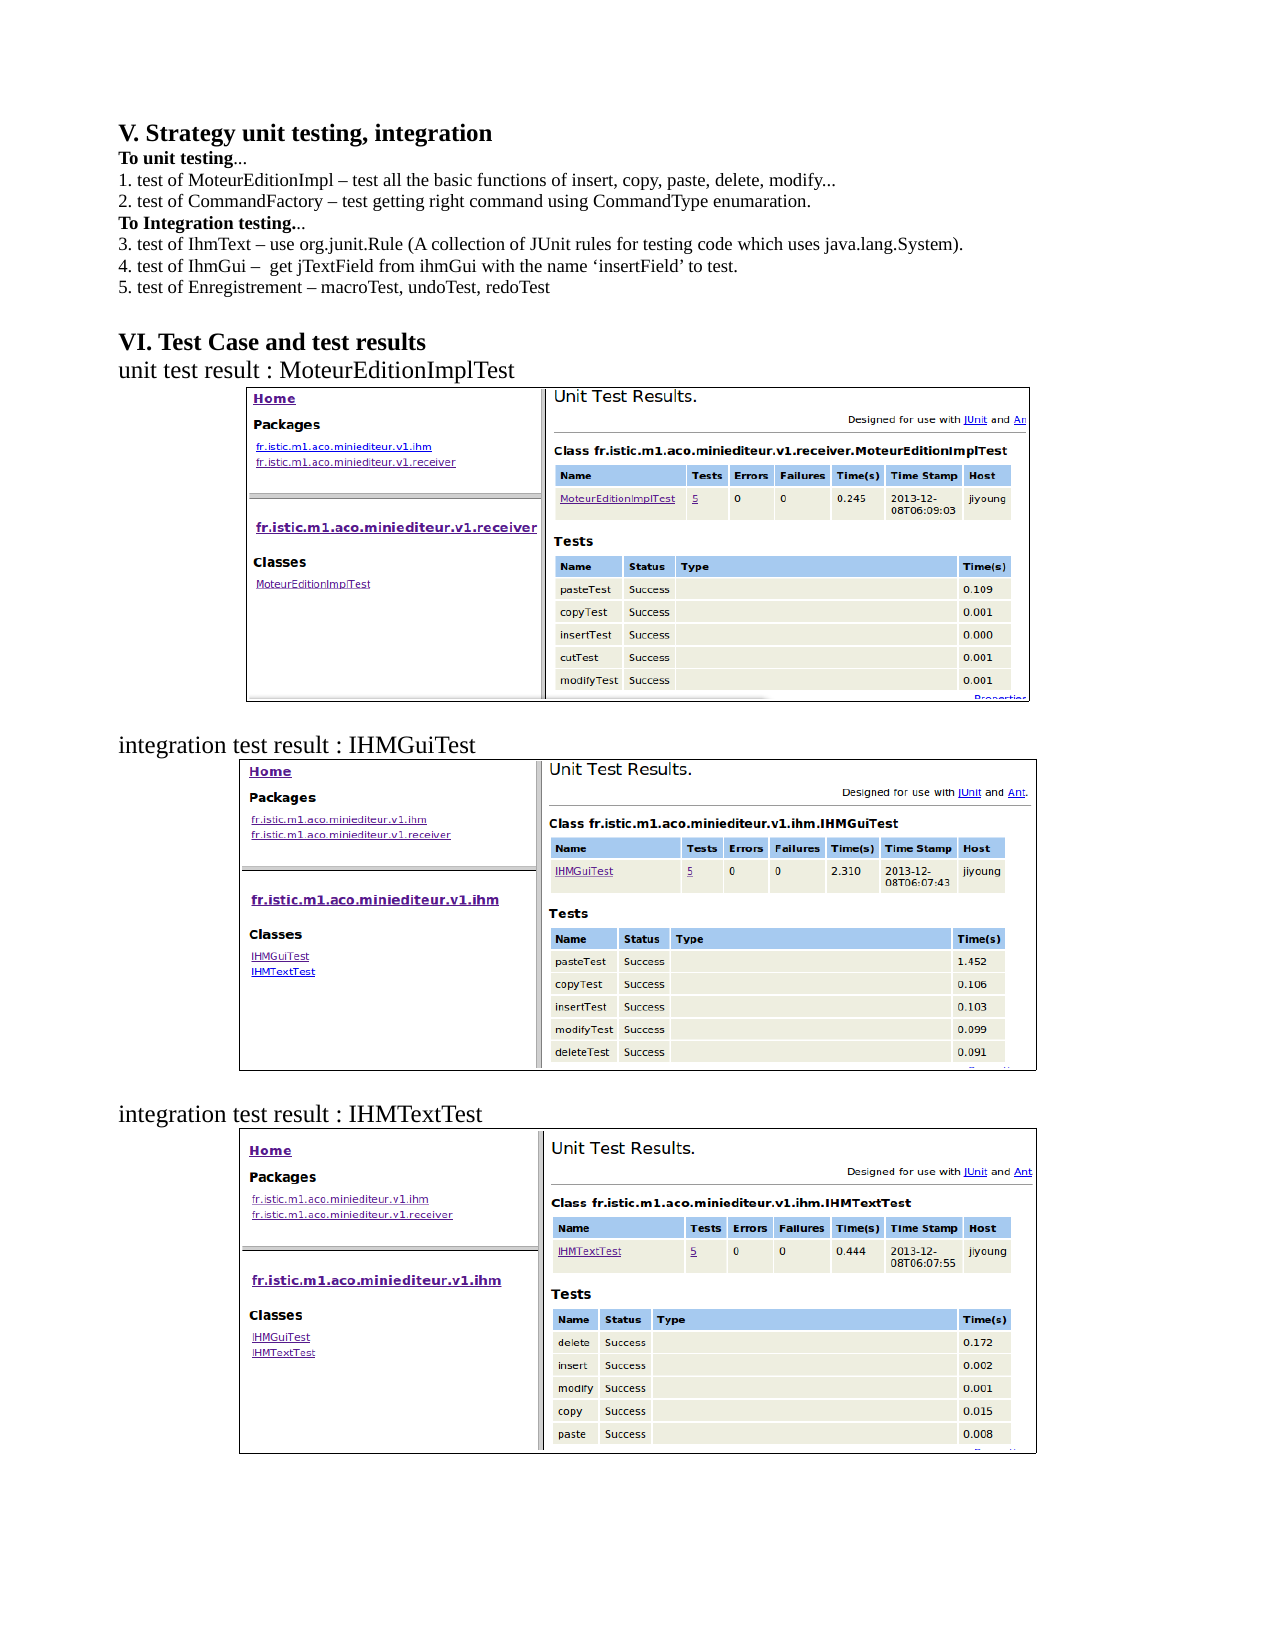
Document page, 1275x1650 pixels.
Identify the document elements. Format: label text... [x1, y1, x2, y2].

text integration test result : IHMTextTest [118, 1099, 1157, 1128]
text 5. test of Enregistrement – macroTest, undoTest, redoTest [118, 276, 1157, 298]
text 2. test of CommandFactory – test getting right command using CommandType enumaration. [118, 190, 1157, 212]
picture [242, 1131, 1033, 1450]
text integration test result : IHMGuiTest [118, 730, 1157, 759]
picture [242, 761, 1034, 1068]
text VI. Test Case and test results [118, 327, 1157, 355]
text To Integration testing... [118, 212, 1157, 233]
text 3. test of IhmText – use org.junit.Rule (A collection of JUnit rules for testing code which uses java.lang.System). [118, 233, 1157, 255]
text unit test result : MoteurEditionImplTest [118, 355, 1157, 384]
text V. Strategy unit testing, integration [118, 118, 1157, 147]
text 1. test of MoteurEditionImpl – test all the basic functions of insert, copy, paste, delete, modify... [118, 168, 1157, 190]
picture [249, 389, 1026, 699]
text 4. test of IhmGui – get jTextField from ihmGui with the name ‘insertField’ to test. [118, 255, 1157, 276]
text To unit testing... [118, 147, 1157, 168]
